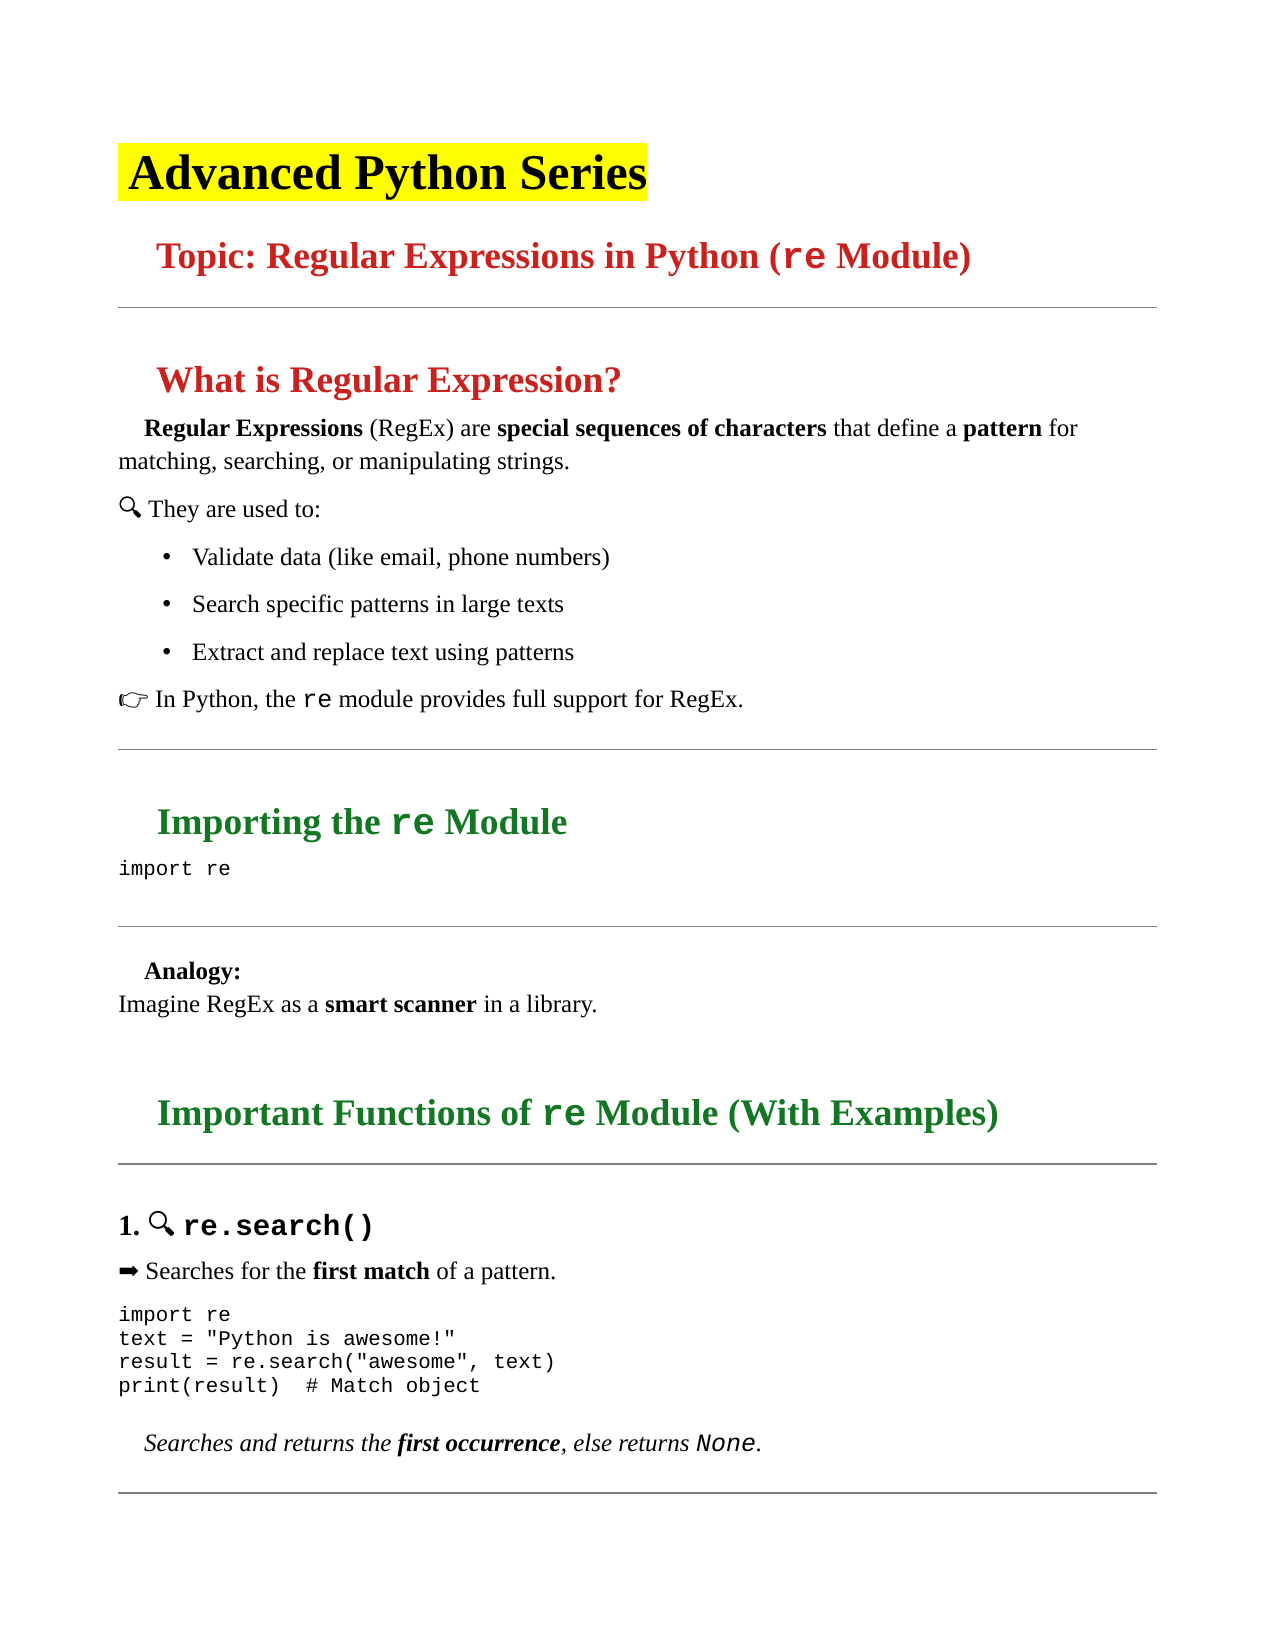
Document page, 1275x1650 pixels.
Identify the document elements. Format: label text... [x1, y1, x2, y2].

text import re [118, 1304, 1157, 1328]
text print(result) # Match object [118, 1375, 1157, 1398]
text 🧠 Regular Expressions (RegEx) are special sequences of characters that define a pattern for matching, searching, or manipulating strings. [118, 413, 1157, 475]
text ➡️ Searches for the first match of a pattern. [118, 1256, 1157, 1285]
subtitle 🧰 Importing the re Module [118, 799, 1157, 846]
text 🧠 Searches and returns the first occurrence, else returns None. [118, 1428, 1157, 1459]
subtitle Advanced Python Series [118, 143, 1157, 201]
subtitle 📌 Topic: Regular Expressions in Python (re Module) [118, 234, 1157, 280]
list Validate data (like email, phone numbers) [162, 542, 1157, 570]
text result = re.search("awesome", text) [118, 1351, 1157, 1375]
list Extract and replace text using patterns [162, 637, 1157, 666]
subtitle 📖 What is Regular Expression? [118, 358, 1157, 401]
subtitle 1. 🔍 re.search() [118, 1208, 1157, 1244]
list Search specific patterns in large texts [162, 589, 1157, 618]
text 🔍 They are used to: [118, 494, 1157, 523]
text import re [118, 858, 1157, 882]
subtitle 🔑 Important Functions of re Module (With Examples) [118, 1090, 1157, 1136]
text 💡 Analogy: Imagine RegEx as a smart scanner in a library. [118, 956, 1157, 1051]
text 👉 In Python, the re module provides full support for RegEx. [118, 684, 1157, 715]
text text = "Python is awesome!" [118, 1328, 1157, 1351]
